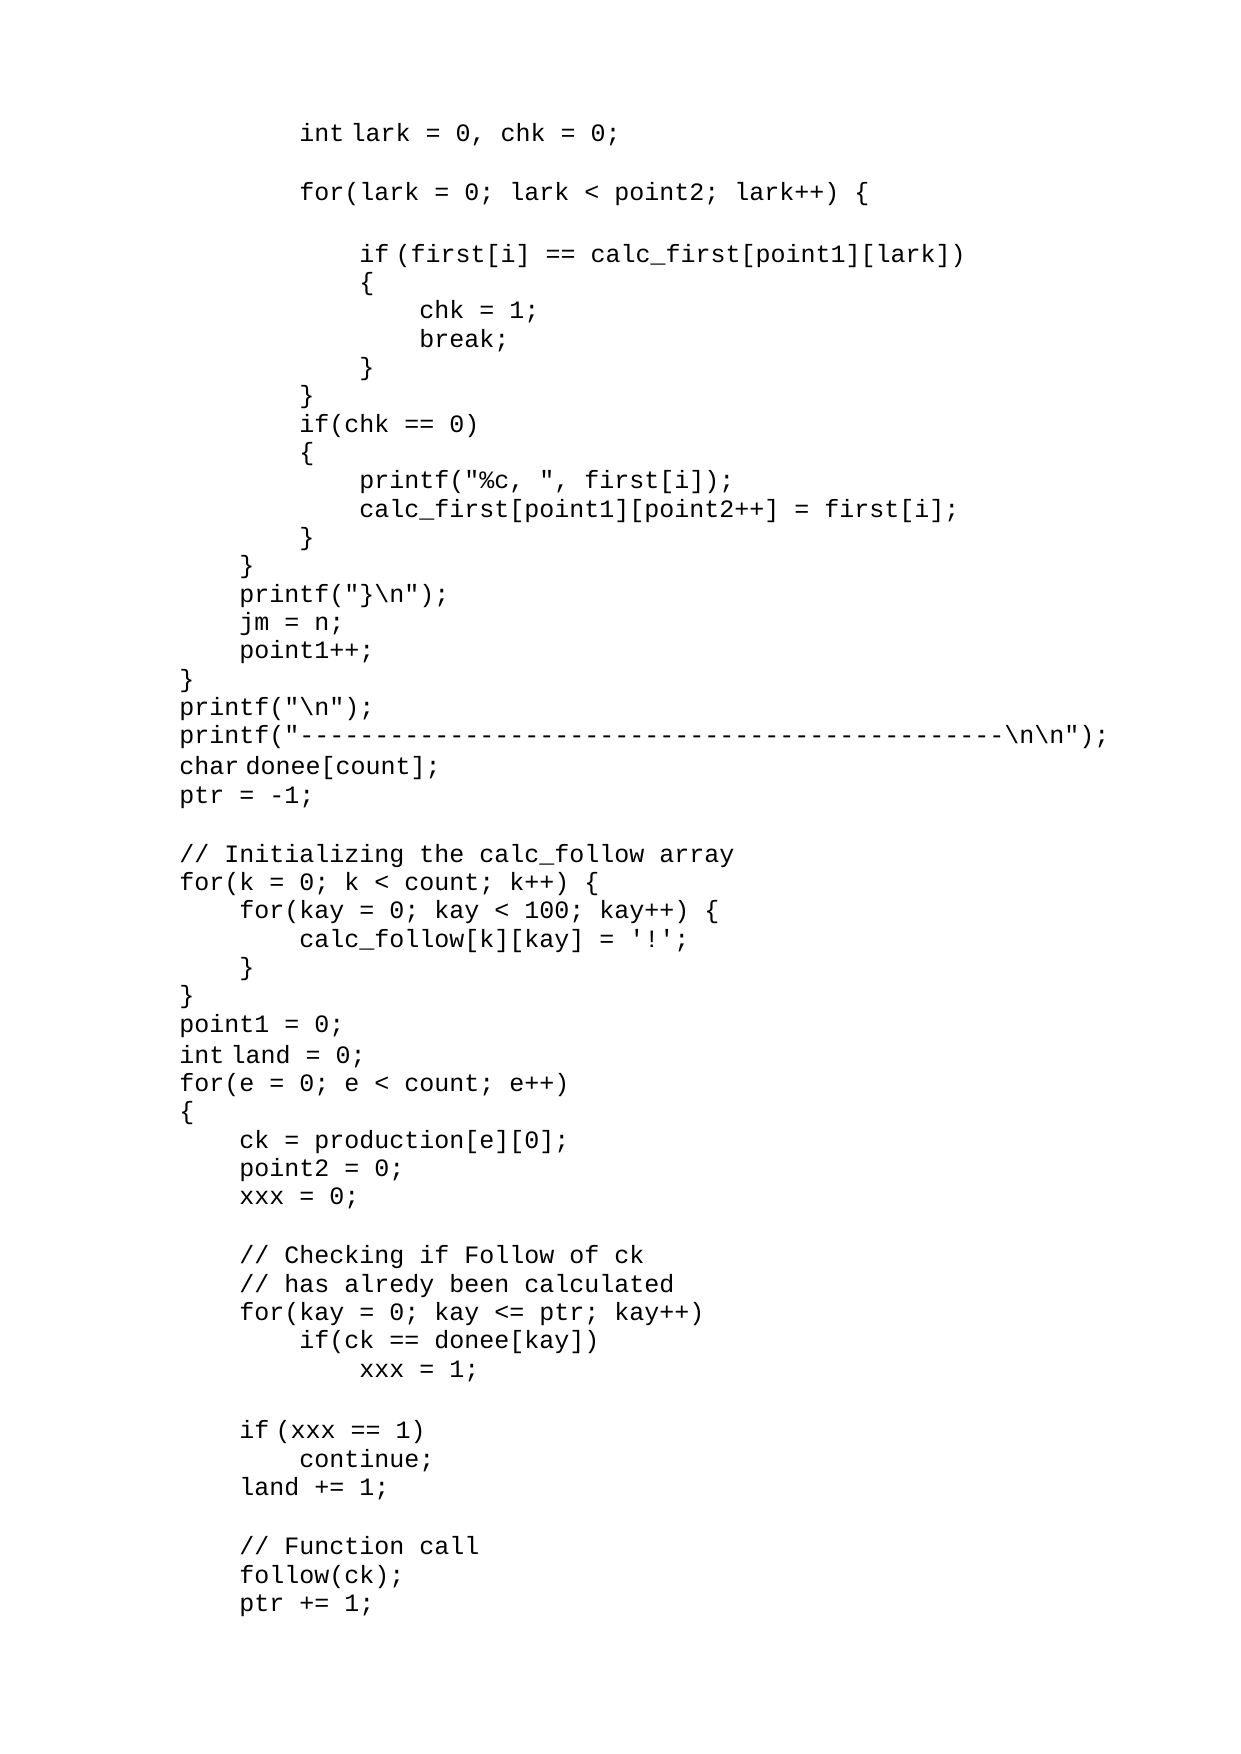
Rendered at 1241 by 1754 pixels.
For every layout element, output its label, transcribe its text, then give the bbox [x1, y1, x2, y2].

table_header int lark = 0, chk = 0; for(lark = 0; lark < point2; lark++) { if (first[i] == calc_first[point1][lark]) { chk = 1; break; } } if(chk == 0) { printf("%c, ", first[i]); calc_first[point1][point2++] = first[i]; } } printf("}\n"); jm = n; point1++; } printf("\n"); printf("-----------------------------------------------\n\n"); char donee[count]; ptr = -1; // Initializing the calc_follow array for(k = 0; k < count; k++) { for(kay = 0; kay < 100; kay++) { calc_follow[k][kay] = '!'; } } point1 = 0; int land = 0; for(e = 0; e < count; e++) { ck = production[e][0]; point2 = 0; xxx = 0; // Checking if Follow of ck // has alredy been calculated for(kay = 0; kay <= ptr; kay++) if(ck == donee[kay]) xxx = 1; if (xxx == 1) continue; land += 1; // Function call follow(ck); ptr += 1; [118, 118, 1122, 1619]
